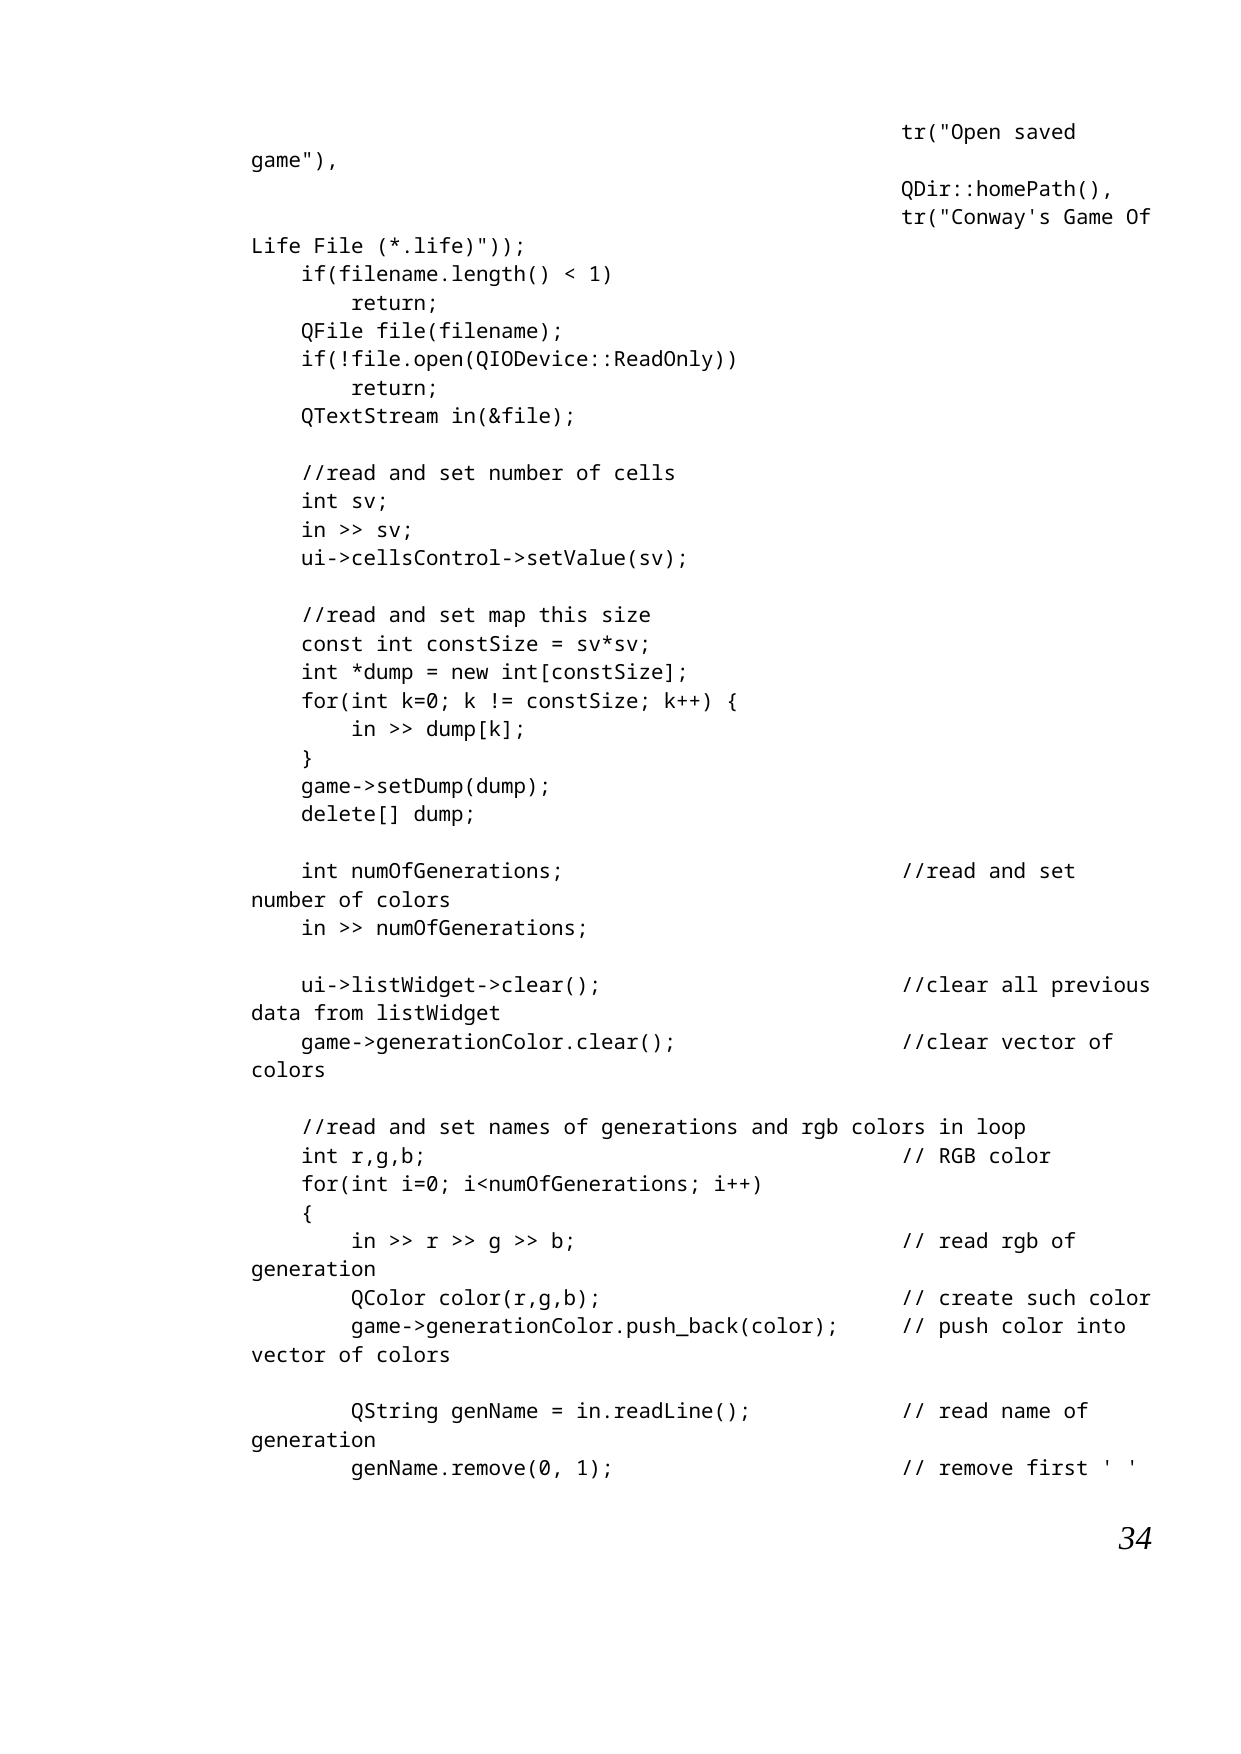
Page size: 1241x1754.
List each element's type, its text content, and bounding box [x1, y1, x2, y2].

text QString genName = in.readLine(); // read name of generation [251, 1397, 1152, 1453]
text tr("Conway's Game Of Life File (*.life)")); [251, 202, 1152, 259]
text genName.remove(0, 1); // remove first ' ' [251, 1453, 1152, 1482]
text int numOfGenerations; //read and set number of colors [251, 856, 1152, 913]
text delete[] dump; [251, 799, 1152, 828]
text int *dump = new int[constSize]; [251, 657, 1152, 686]
text in >> sv; [251, 515, 1152, 543]
text QDir::homePath(), [251, 174, 1152, 202]
text return; [251, 288, 1152, 316]
text //read and set map this size [251, 600, 1152, 629]
text return; [251, 373, 1152, 401]
text if(filename.length() < 1) [251, 259, 1152, 288]
text for(int k=0; k != constSize; k++) { [251, 686, 1152, 714]
text //read and set number of cells [251, 458, 1152, 487]
text int r,g,b; // RGB color [251, 1141, 1152, 1169]
text QColor color(r,g,b); // create such color [251, 1283, 1152, 1311]
text //read and set names of generations and rgb colors in loop [251, 1112, 1152, 1141]
text in >> dump[k]; [251, 714, 1152, 743]
text { [251, 1198, 1152, 1226]
text in >> r >> g >> b; // read rgb of generation [251, 1226, 1152, 1283]
text in >> numOfGenerations; [251, 913, 1152, 942]
text const int constSize = sv*sv; [251, 629, 1152, 657]
text game->setDump(dump); [251, 771, 1152, 799]
text if(!file.open(QIODevice::ReadOnly)) [251, 344, 1152, 373]
text game->generationColor.clear(); //clear vector of colors [251, 1027, 1152, 1084]
text game->generationColor.push_back(color); // push color into vector of colors [251, 1311, 1152, 1368]
text QTextStream in(&file); [251, 401, 1152, 430]
text for(int i=0; i<numOfGenerations; i++) [251, 1169, 1152, 1198]
text tr("Open saved game"), [251, 117, 1152, 174]
text int sv; [251, 487, 1152, 515]
text } [251, 743, 1152, 771]
text ui->cellsControl->setValue(sv); [251, 543, 1152, 572]
text QFile file(filename); [251, 316, 1152, 344]
text ui->listWidget->clear(); //clear all previous data from listWidget [251, 970, 1152, 1027]
